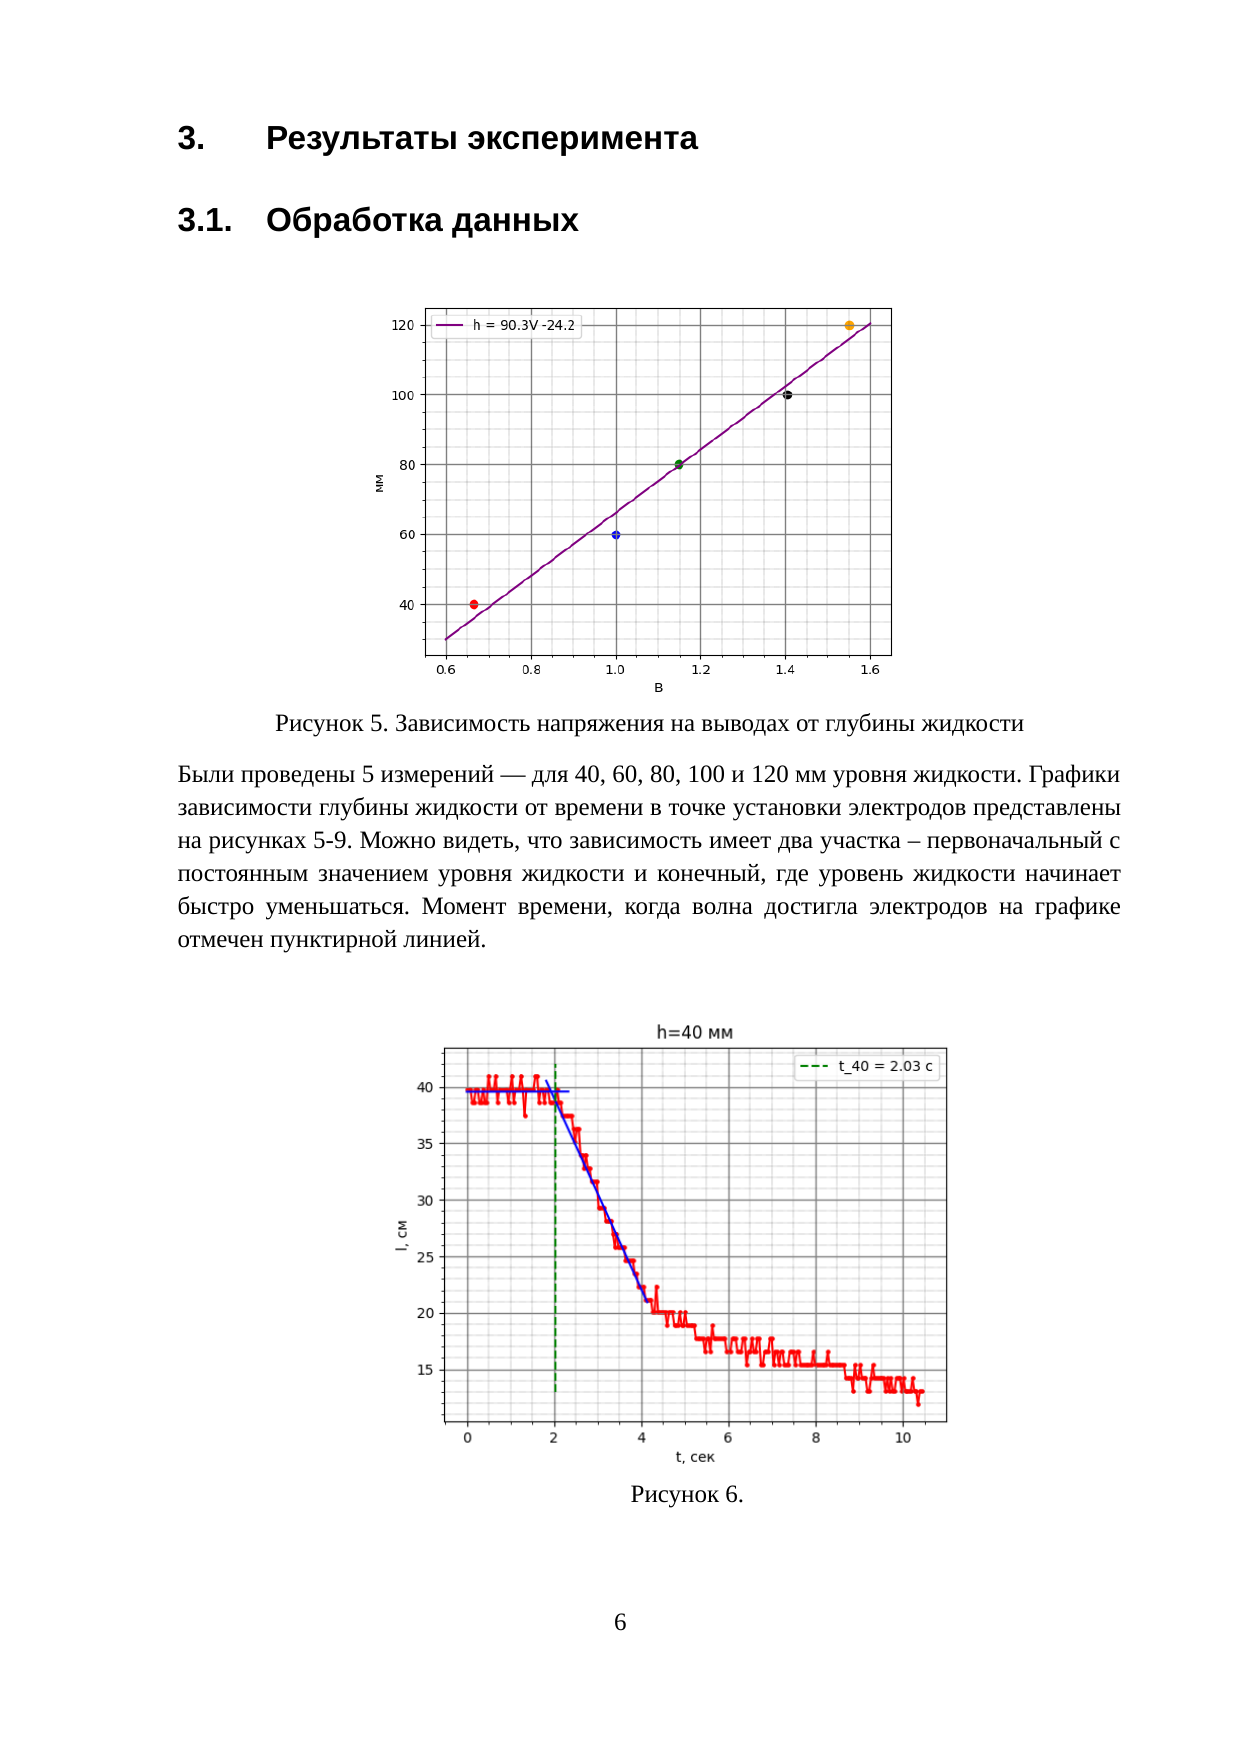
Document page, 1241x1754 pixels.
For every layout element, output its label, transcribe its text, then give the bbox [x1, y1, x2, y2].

picture [363, 989, 1011, 1475]
text Были проведены 5 измерений — для 40, 60, 80, 100 и 120 мм уровня жидкости. Графики зависимости глубины жидкости от времени в точке установки электродов представлены на рисунках 5-9. Можно видеть, что зависимость имеет два участка – первоначальный с постоянным значением уровня жидкости и конечный, где уровень жидкости начинает быстро уменьшаться. Момент времени, когда волна достигла электродов на графике отмечен пунктирной линией. [177, 759, 1122, 953]
text Рисунок 5. Зависимость напряжения на выводах от глубины жидкости [177, 253, 1122, 737]
list Рисунок 6. [215, 990, 1122, 1508]
picture [349, 253, 950, 704]
subtitle Обработка данных [177, 200, 1093, 238]
subtitle Результаты эксперимента [177, 118, 1093, 157]
